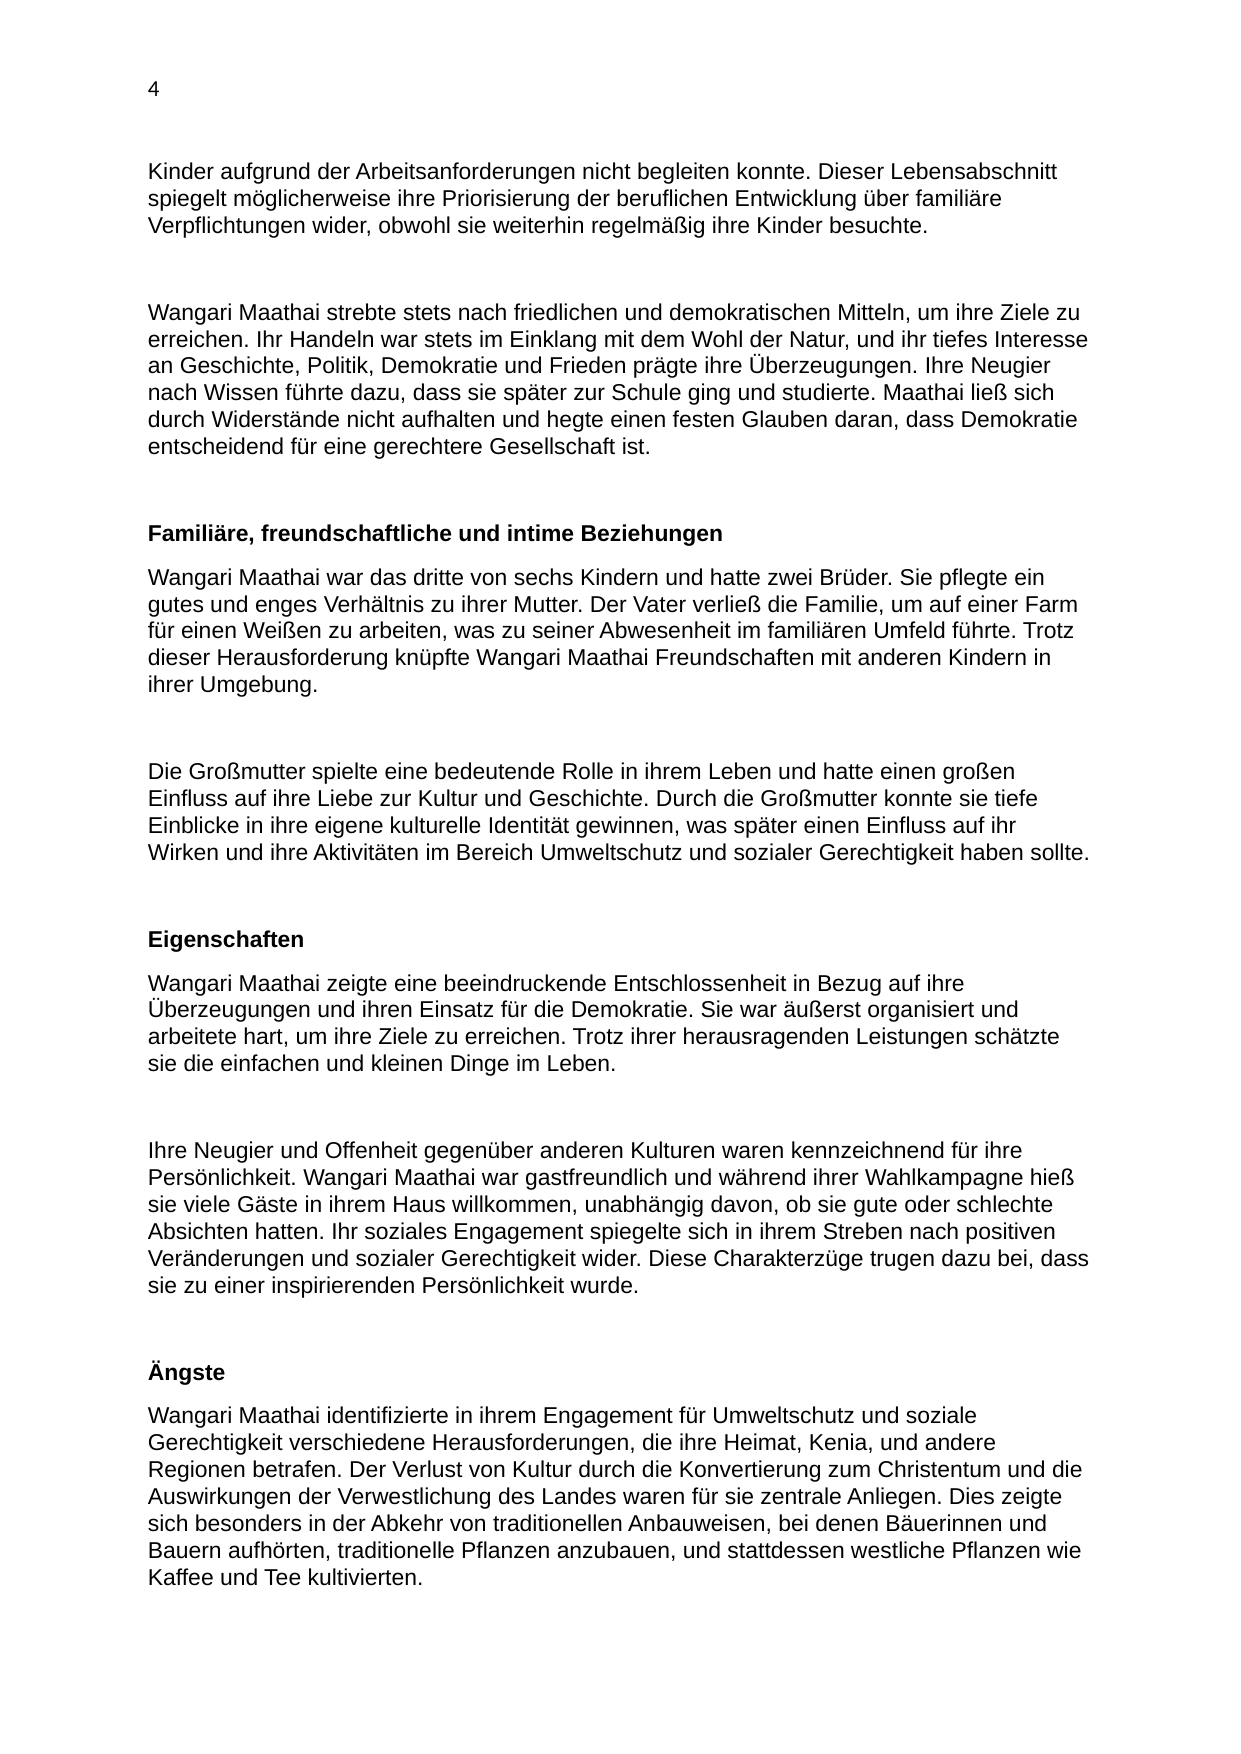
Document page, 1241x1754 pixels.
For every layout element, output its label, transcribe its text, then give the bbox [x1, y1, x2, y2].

text Ihre Neugier und Offenheit gegenüber anderen Kulturen waren kennzeichnend für ihre Persönlichkeit. Wangari Maathai war gastfreundlich und während ihrer Wahlkampagne hieß sie viele Gäste in ihrem Haus willkommen, unabhängig davon, ob sie gute oder schlechte Absichten hatten. Ihr soziales Engagement spiegelte sich in ihrem Streben nach positiven Veränderungen und sozialer Gerechtigkeit wider. Diese Charakterzüge trugen dazu bei, dass sie zu einer inspirierenden Persönlichkeit wurde. [148, 1137, 1093, 1298]
text Wangari Maathai war das dritte von sechs Kindern und hatte zwei Brüder. Sie pflegte ein gutes und enges Verhältnis zu ihrer Mutter. Der Vater verließ die Familie, um auf einer Farm für einen Weißen zu arbeiten, was zu seiner Abwesenheit im familiären Umfeld führte. Trotz dieser Herausforderung knüpfte Wangari Maathai Freundschaften mit anderen Kindern in ihrer Umgebung. [148, 564, 1093, 697]
text Ängste [148, 1359, 1093, 1385]
text Familiäre, freundschaftliche und intime Beziehungen [148, 520, 1093, 546]
text Wangari Maathai strebte stets nach friedlichen und demokratischen Mitteln, um ihre Ziele zu erreichen. Ihr Handeln war stets im Einklang mit dem Wohl der Natur, und ihr tiefes Interesse an Geschichte, Politik, Demokratie und Frieden prägte ihre Überzeugungen. Ihre Neugier nach Wissen führte dazu, dass sie später zur Schule ging und studierte. Maathai ließ sich durch Widerstände nicht aufhalten und hegte einen festen Glauben daran, dass Demokratie entscheidend für eine gerechtere Gesellschaft ist. [148, 299, 1093, 459]
text Die Großmutter spielte eine bedeutende Rolle in ihrem Leben und hatte einen großen Einfluss auf ihre Liebe zur Kultur und Geschichte. Durch die Großmutter konnte sie tiefe Einblicke in ihre eigene kulturelle Identität gewinnen, was später einen Einfluss auf ihr Wirken und ihre Aktivitäten im Bereich Umweltschutz und sozialer Gerechtigkeit haben sollte. [148, 758, 1093, 865]
text Wangari Maathai zeigte eine beeindruckende Entschlossenheit in Bezug auf ihre Überzeugungen und ihren Einsatz für die Demokratie. Sie war äußerst organisiert und arbeitete hart, um ihre Ziele zu erreichen. Trotz ihrer herausragenden Leistungen schätzte sie die einfachen und kleinen Dinge im Leben. [148, 969, 1093, 1076]
text Eigenschaften [148, 926, 1093, 952]
text Kinder aufgrund der Arbeitsanforderungen nicht begleiten konnte. Dieser Lebensabschnitt spiegelt möglicherweise ihre Priorisierung der beruflichen Entwicklung über familiäre Verpflichtungen wider, obwohl sie weiterhin regelmäßig ihre Kinder besuchte. [148, 158, 1093, 238]
text Wangari Maathai identifizierte in ihrem Engagement für Umweltschutz und soziale Gerechtigkeit verschiedene Herausforderungen, die ihre Heimat, Kenia, und andere Regionen betrafen. Der Verlust von Kultur durch die Konvertierung zum Christentum und die Auswirkungen der Verwestlichung des Landes waren für sie zentrale Anliegen. Dies zeigte sich besonders in der Abkehr von traditionellen Anbauweisen, bei denen Bäuerinnen und Bauern aufhörten, traditionelle Pflanzen anzubauen, und stattdessen westliche Pflanzen wie Kaffee und Tee kultivierten. [148, 1402, 1093, 1590]
